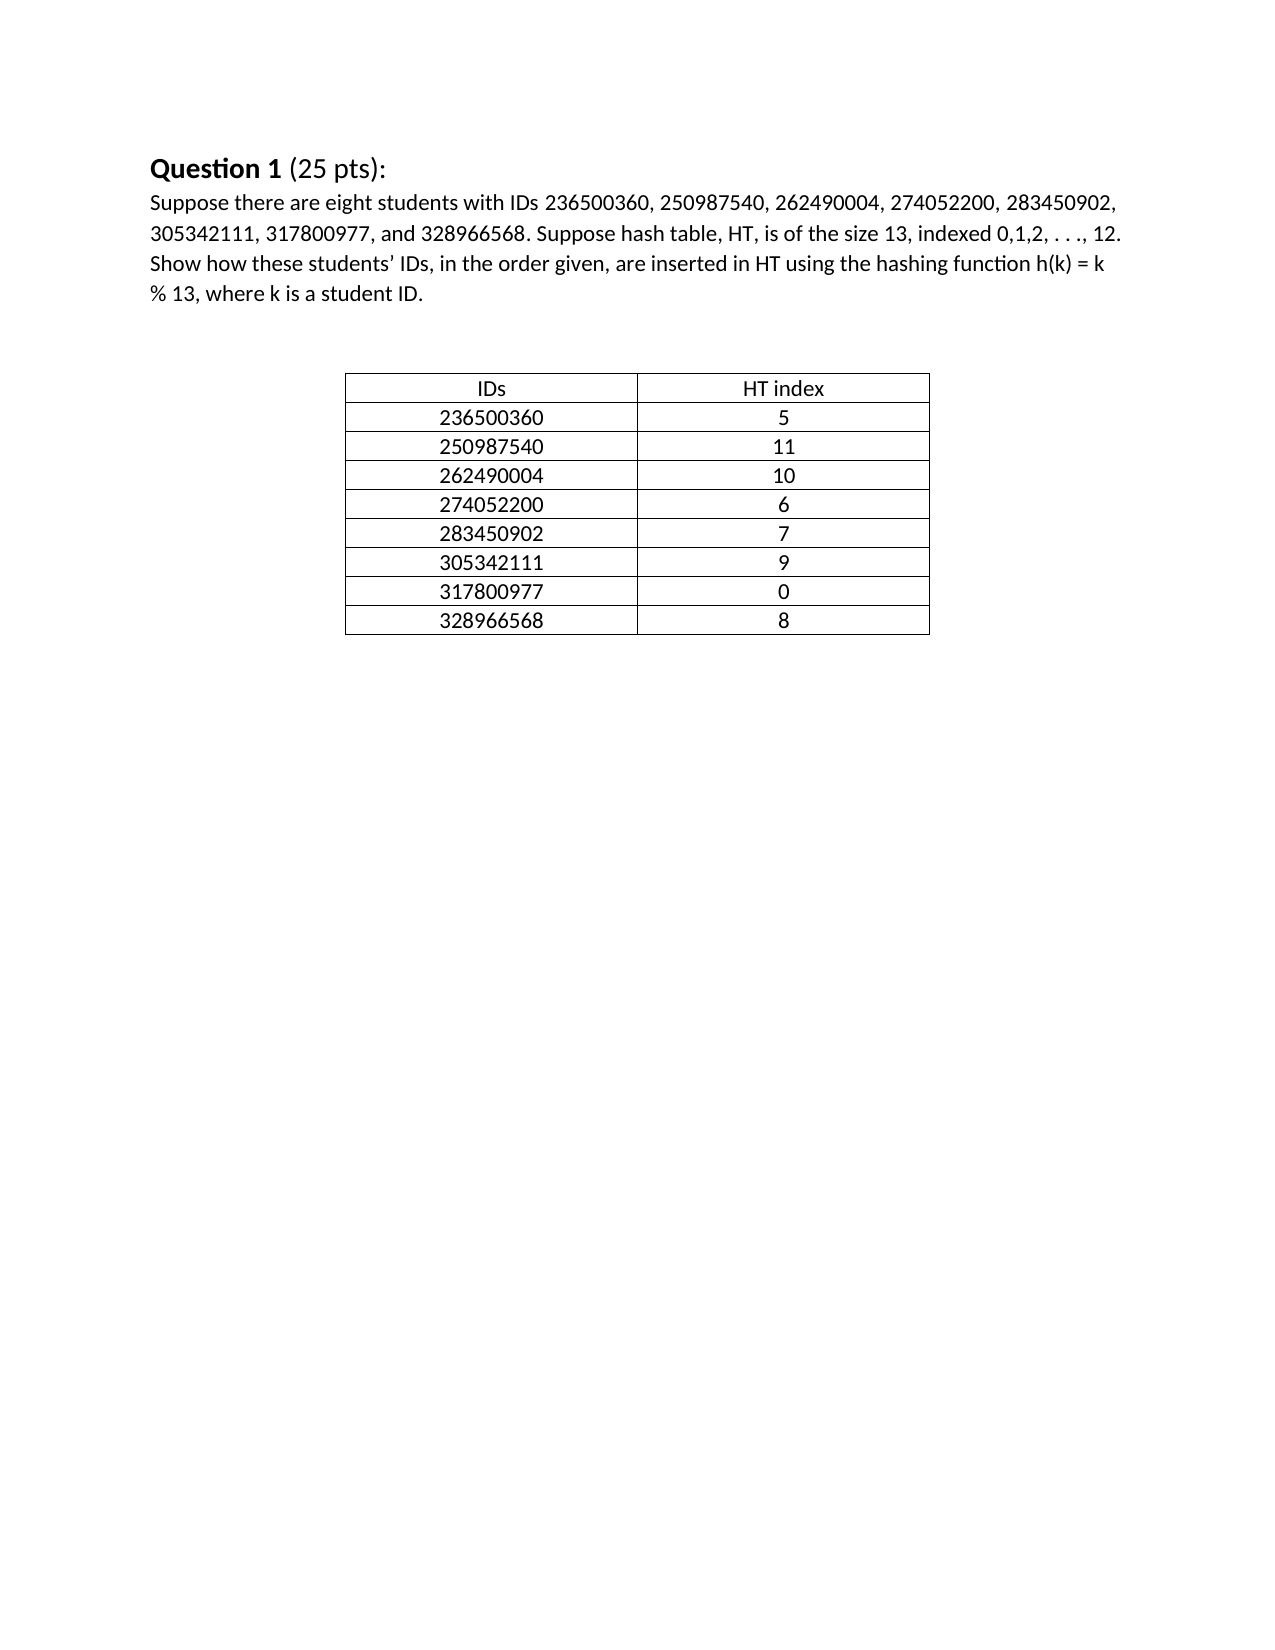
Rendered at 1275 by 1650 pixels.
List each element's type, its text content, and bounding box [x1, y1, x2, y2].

table_cell 0 [638, 577, 929, 605]
table_cell 262490004 [346, 461, 637, 489]
table_cell 11 [638, 432, 929, 460]
table_cell 9 [638, 548, 929, 576]
table_cell 5 [638, 403, 929, 431]
table_cell 10 [638, 461, 929, 489]
table_cell 305342111 [346, 548, 637, 576]
table_cell 6 [638, 490, 929, 518]
subtitle Question 1 (25 pts): [150, 150, 1125, 186]
table_cell 317800977 [346, 577, 637, 605]
table_header HT index [638, 374, 929, 402]
table_cell 283450902 [346, 519, 637, 547]
table_cell 250987540 [346, 432, 637, 460]
text Suppose there are eight students with IDs 236500360, 250987540, 262490004, 274052200, 283450902, 305342111, 317800977, and 328966568. Suppose hash table, HT, is of the size 13, indexed 0,1,2, . . ., 12. Show how these students’ IDs, in the order given, are inserted in HT using the hashing function h(k) = k % 13, where k is a student ID. [150, 188, 1125, 307]
table_cell 7 [638, 519, 929, 547]
table_cell 274052200 [346, 490, 637, 518]
table_cell 328966568 [346, 606, 637, 634]
table_cell 236500360 [346, 403, 637, 431]
table_header IDs [346, 374, 637, 402]
table_cell 8 [638, 606, 929, 634]
